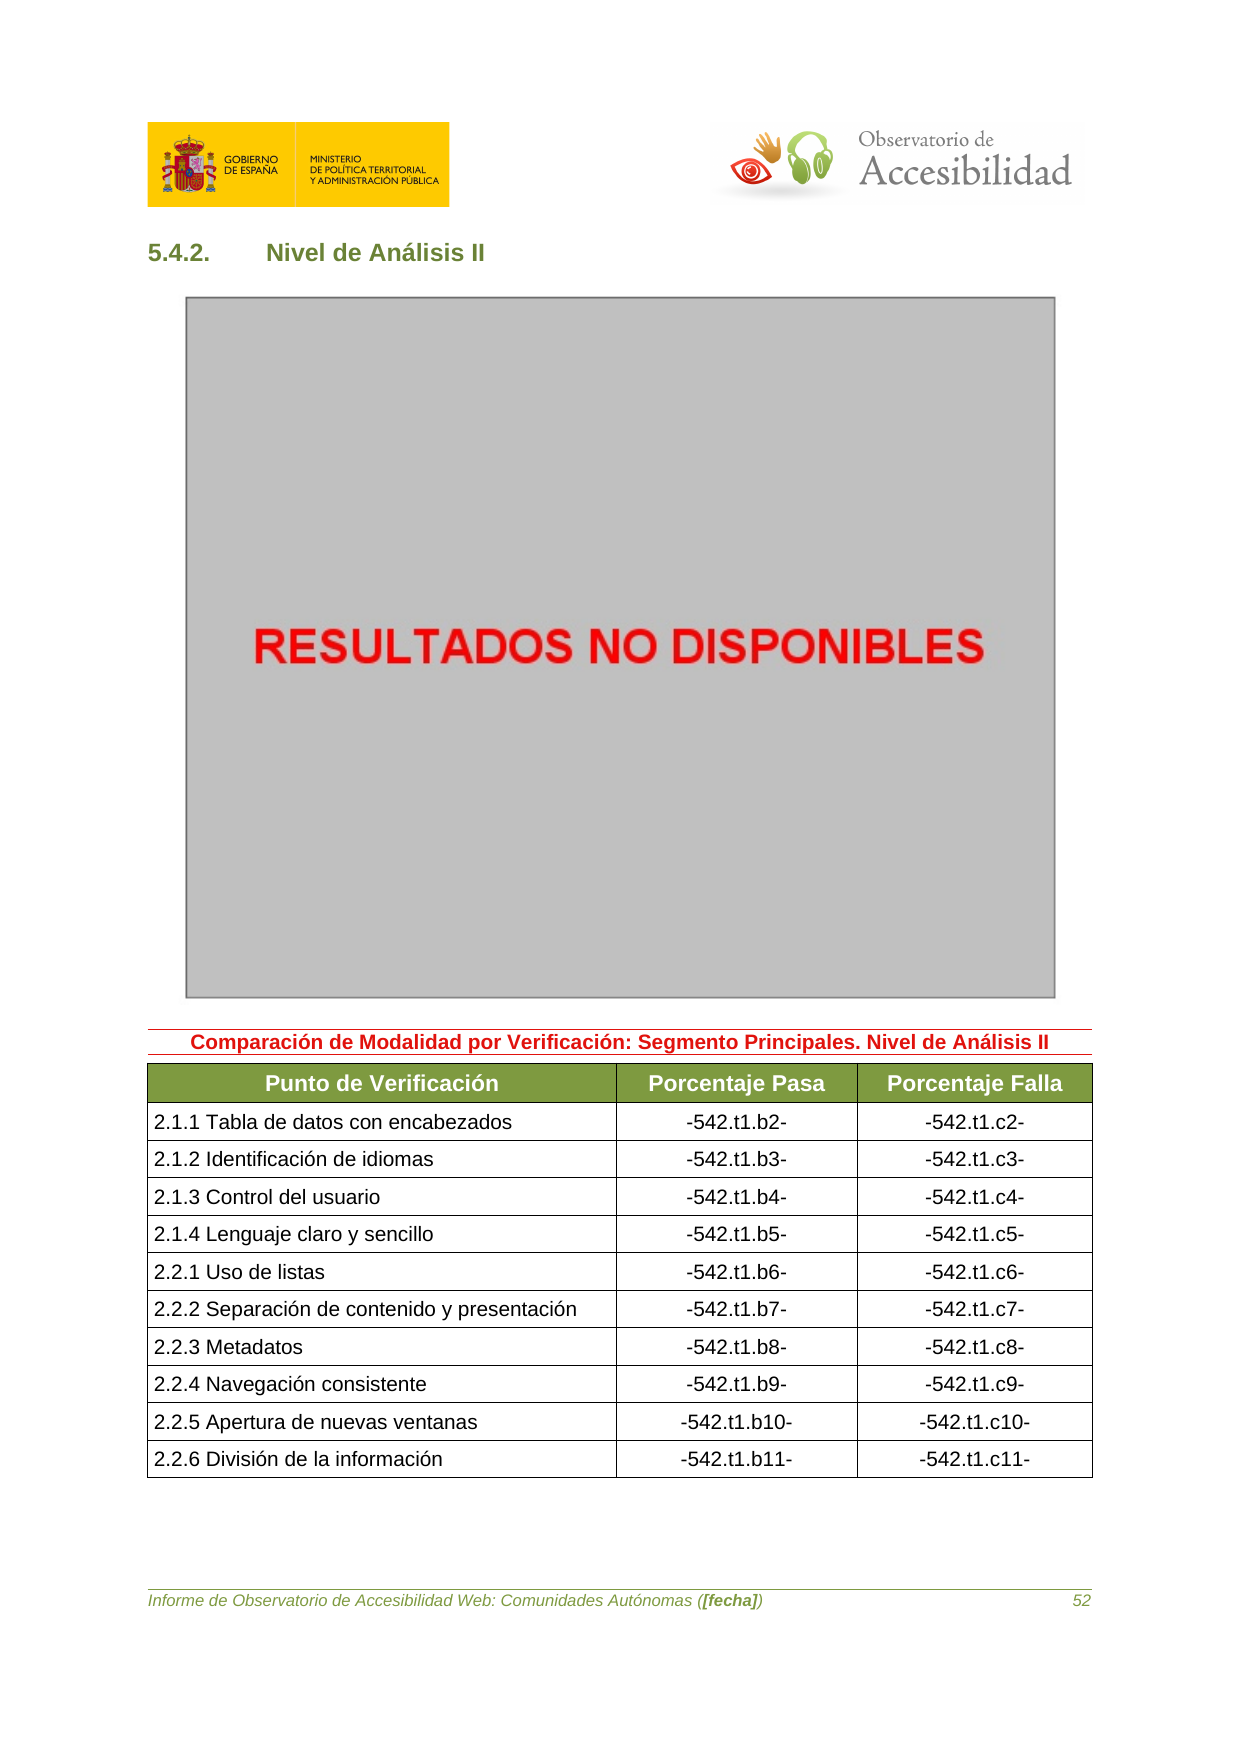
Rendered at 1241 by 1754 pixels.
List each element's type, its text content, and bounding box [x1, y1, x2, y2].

table_cell 2.2.4 Navegación consistente [148, 1366, 616, 1402]
table_cell -542.t1.b4- [617, 1178, 857, 1215]
table_cell 2.2.1 Uso de listas [148, 1253, 616, 1290]
table_cell -542.t1.c8- [858, 1328, 1092, 1365]
table_cell 2.2.6 División de la información [148, 1441, 616, 1477]
table_cell -542.t1.c7- [858, 1291, 1092, 1327]
table_cell -542.t1.b5- [617, 1216, 857, 1252]
table_cell -542.t1.b8- [617, 1328, 857, 1365]
table_cell -542.t1.c4- [858, 1178, 1092, 1215]
table_cell -542.t1.c11- [858, 1441, 1092, 1477]
table_header Punto de Verificación [148, 1064, 616, 1102]
table_cell 2.2.3 Metadatos [148, 1328, 616, 1365]
table_cell 2.2.2 Separación de contenido y presentación [148, 1291, 616, 1327]
table_cell -542.t1.b10- [617, 1403, 857, 1440]
table_cell 2.2.5 Apertura de nuevas ventanas [148, 1403, 616, 1440]
table_cell -542.t1.c2- [858, 1103, 1092, 1140]
table_cell -542.t1.b11- [617, 1441, 857, 1477]
table_cell 2.1.4 Lenguaje claro y sencillo [148, 1216, 616, 1252]
list Nivel de Análisis II [148, 238, 1092, 267]
table_cell -542.t1.b2- [617, 1103, 857, 1140]
table_cell -542.t1.c6- [858, 1253, 1092, 1290]
table_cell -542.t1.c9- [858, 1366, 1092, 1402]
table_cell 2.1.2 Identificación de idiomas [148, 1141, 616, 1177]
text Comparación de Modalidad por Verificación: Segmento Principales. Nivel de Análisis II [148, 1030, 1092, 1054]
table_header Porcentaje Pasa [617, 1064, 857, 1102]
table_cell -542.t1.c10- [858, 1403, 1092, 1440]
table_cell -542.t1.b7- [617, 1291, 857, 1327]
table_cell -542.t1.c3- [858, 1141, 1092, 1177]
table_cell 2.1.1 Tabla de datos con encabezados [148, 1103, 616, 1140]
table_header Porcentaje Falla [858, 1064, 1092, 1102]
table_cell -542.t1.b6- [617, 1253, 857, 1290]
table_cell -542.t1.b3- [617, 1141, 857, 1177]
table_cell -542.t1.b9- [617, 1366, 857, 1402]
table_cell 2.1.3 Control del usuario [148, 1178, 616, 1215]
table_cell -542.t1.c5- [858, 1216, 1092, 1252]
